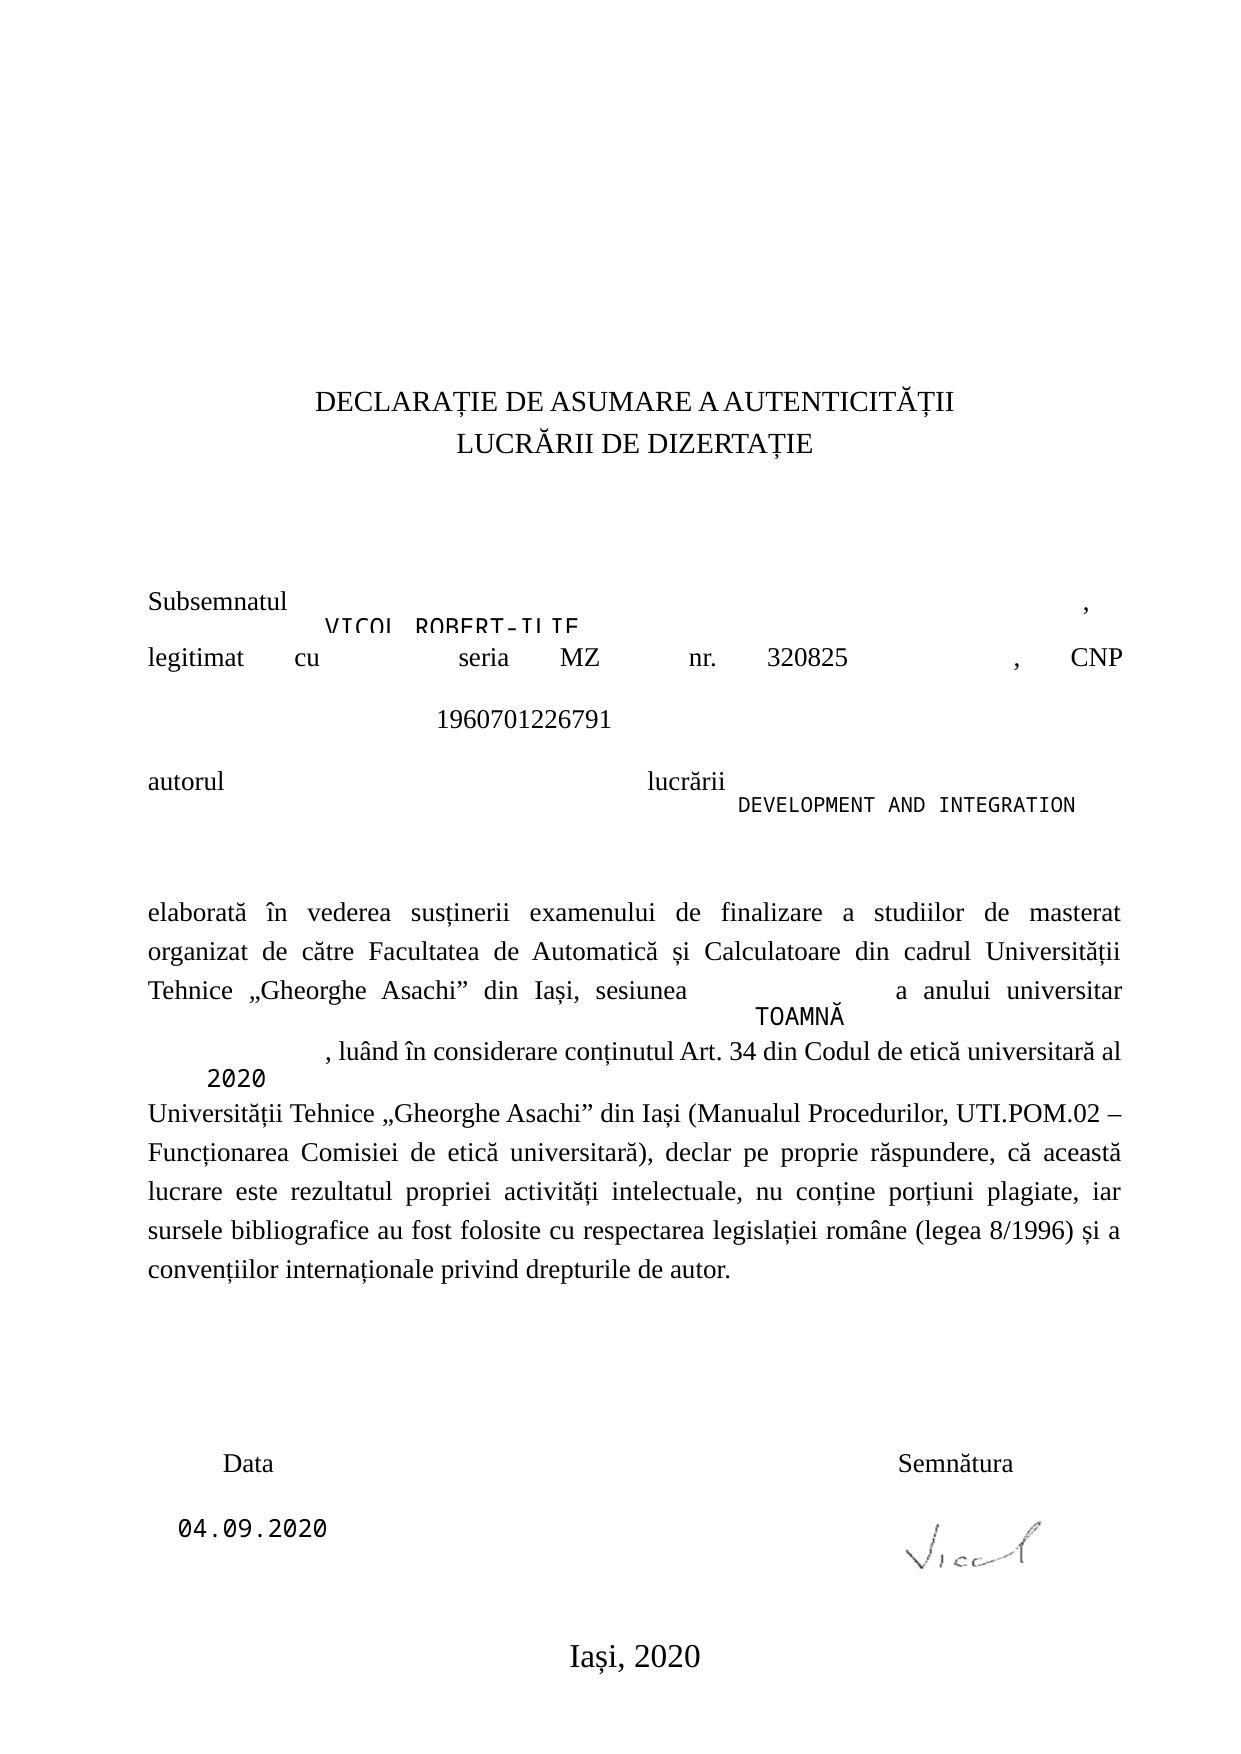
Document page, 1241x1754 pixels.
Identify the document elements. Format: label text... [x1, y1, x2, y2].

text elaborată în vederea susținerii examenului de finalizare a studiilor de masterat organizat de către Facultatea de Automatică și Calculatoare din cadrul Universității Tehnice „Gheorghe Asachi” din Iași, sesiunea a anului universitar , luând în considerare conținutul Art. 34 din Codul de etică universitară al Universității Tehnice „Gheorghe Asachi” din Iași (Manualul Procedurilor, UTI.POM.02 – Funcționarea Comisiei de etică universitară), declar pe proprie răspundere, că această lucrare este rezultatul propriei activități intelectuale, nu conține porțiuni plagiate, iar sursele bibliografice au fost folosite cu respectarea legislației române (legea 8/1996) și a convențiilor internaționale privind drepturile de autor. [148, 896, 1122, 1284]
text Data Semnătura [148, 1447, 1122, 1478]
text LUCRĂRII DE DIZERTAȚIE [148, 426, 1122, 460]
text DECLARAȚIE DE ASUMARE A AUTENTICITĂȚII [148, 384, 1122, 418]
text legitimat cu seria MZnr. 320825, CNP 1960701226791 [148, 641, 1122, 757]
text 04.09.2020 [148, 1511, 357, 1539]
text Vicol robert-ilie [324, 610, 1083, 633]
text 2020 [148, 1061, 325, 1089]
text autorul lucrării [148, 764, 1122, 888]
text Subsemnatul , [148, 584, 1122, 633]
text Development and Integration of Genetic Algorithms in Unity [725, 790, 1092, 815]
text TOAMNă [703, 999, 895, 1027]
